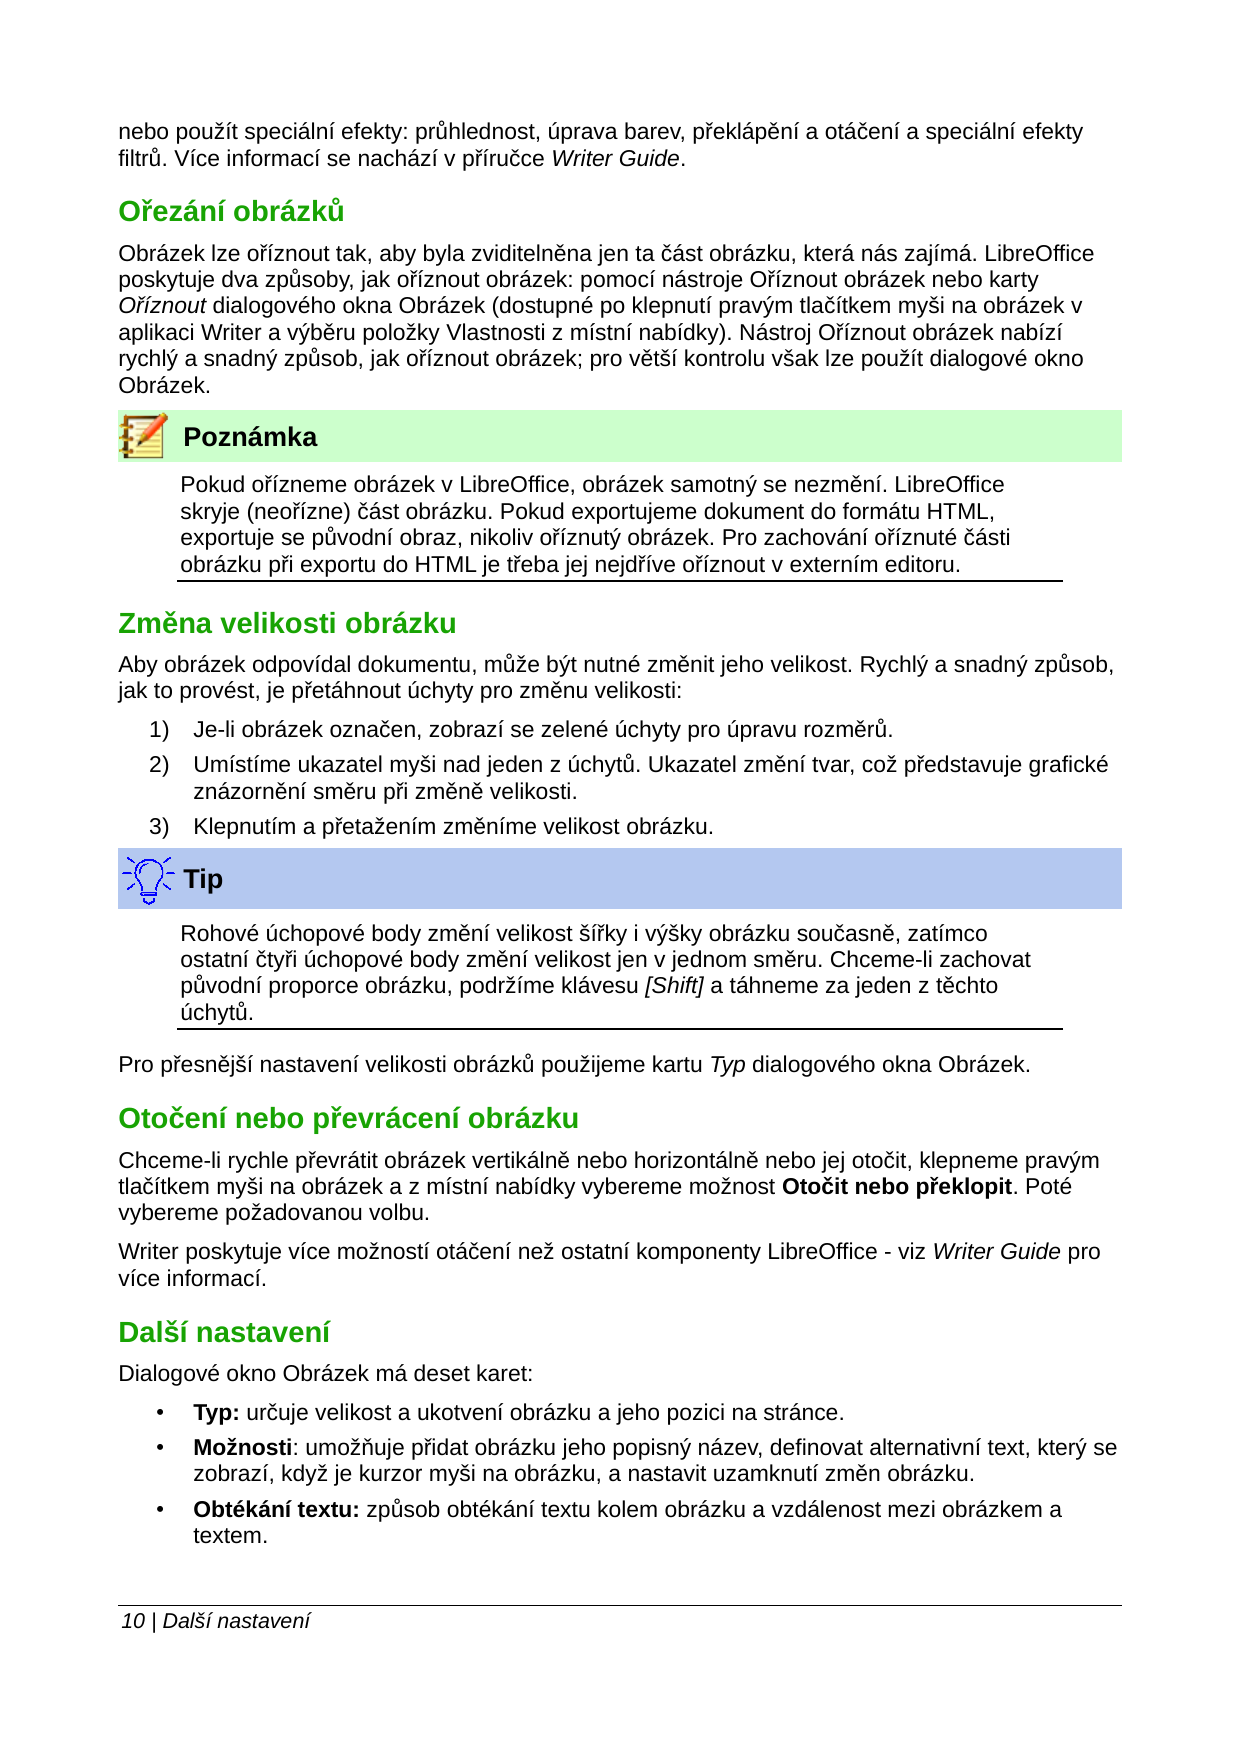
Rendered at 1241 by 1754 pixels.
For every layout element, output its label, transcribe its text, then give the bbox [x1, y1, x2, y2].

list Umístíme ukazatel myši nad jeden z úchytů. Ukazatel změní tvar, což představuje grafické znázornění směru při změně velikosti. [169, 751, 1122, 804]
text Chceme-li rychle převrátit obrázek vertikálně nebo horizontálně nebo jej otočit, klepneme pravým tlačítkem myši na obrázek a z místní nabídky vybereme možnost Otočit nebo překlopit. Poté vybereme požadovanou volbu. [118, 1147, 1122, 1226]
list Je-li obrázek označen, zobrazí se zelené úchyty pro úpravu rozměrů. [169, 716, 1122, 742]
subtitle Tip [118, 848, 1122, 909]
text nebo použít speciální efekty: průhlednost, úprava barev, překlápění a otáčení a speciální efekty filtrů. Více informací se nachází v příručce Writer Guide. [118, 118, 1122, 171]
subtitle Poznámka [118, 410, 1122, 462]
subtitle Změna velikosti obrázku [118, 606, 1122, 639]
list Možnosti: umožňuje přidat obrázku jeho popisný název, definovat alternativní text, který se zobrazí, když je kurzor myši na obrázku, a nastavit uzamknutí změn obrázku. [156, 1434, 1122, 1487]
picture [119, 849, 179, 909]
subtitle Další nastavení [118, 1314, 1122, 1348]
subtitle Ořezání obrázků [118, 194, 1122, 228]
text Writer poskytuje více možností otáčení než ostatní komponenty LibreOffice - viz Writer Guide pro více informací. [118, 1238, 1122, 1291]
text Obrázek lze oříznout tak, aby byla zviditelněna jen ta část obrázku, která nás zajímá. LibreOffice poskytuje dva způsoby, jak oříznout obrázek: pomocí nástroje Oříznout obrázek nebo karty Oříznout dialogového okna Obrázek (dostupné po klepnutí pravým tlačítkem myši na obrázek v aplikaci Writer a výběru položky Vlastnosti z místní nabídky). Nástroj Oříznout obrázek nabízí rychlý a snadný způsob, jak oříznout obrázek; pro větší kontrolu však lze použít dialogové okno Obrázek. [118, 240, 1122, 398]
subtitle Otočení nebo převrácení obrázku [118, 1101, 1122, 1135]
text Pro přesnější nastavení velikosti obrázků použijeme kartu Typ dialogového okna Obrázek. [118, 1051, 1122, 1078]
list Dialogové okno Obrázek má deset karet: [118, 1360, 1122, 1386]
text Pokud ořízneme obrázek v LibreOffice, obrázek samotný se nezmění. LibreOffice skryje (neořízne) část obrázku. Pokud exportujeme dokument do formátu HTML, exportuje se původní obraz, nikoliv oříznutý obrázek. Pro zachování oříznuté části obrázku při exportu do HTML je třeba jej nejdříve oříznout v externím editoru. [177, 468, 1063, 580]
list Typ: určuje velikost a ukotvení obrázku a jeho pozici na stránce. [156, 1399, 1122, 1425]
text Aby obrázek odpovídal dokumentu, může být nutné změnit jeho velikost. Rychlý a snadný způsob, jak to provést, je přetáhnout úchyty pro změnu velikosti: [118, 651, 1122, 704]
picture [119, 411, 170, 462]
text Rohové úchopové body změní velikost šířky i výšky obrázku současně, zatímco ostatní čtyři úchopové body změní velikost jen v jednom směru. Chceme-li zachovat původní proporce obrázku, podržíme klávesu [Shift] a táhneme za jeden z těchto úchytů. [177, 917, 1063, 1028]
list Klepnutím a přetažením změníme velikost obrázku. [169, 813, 1122, 839]
list Obtékání textu: způsob obtékání textu kolem obrázku a vzdálenost mezi obrázkem a textem. [156, 1496, 1122, 1548]
